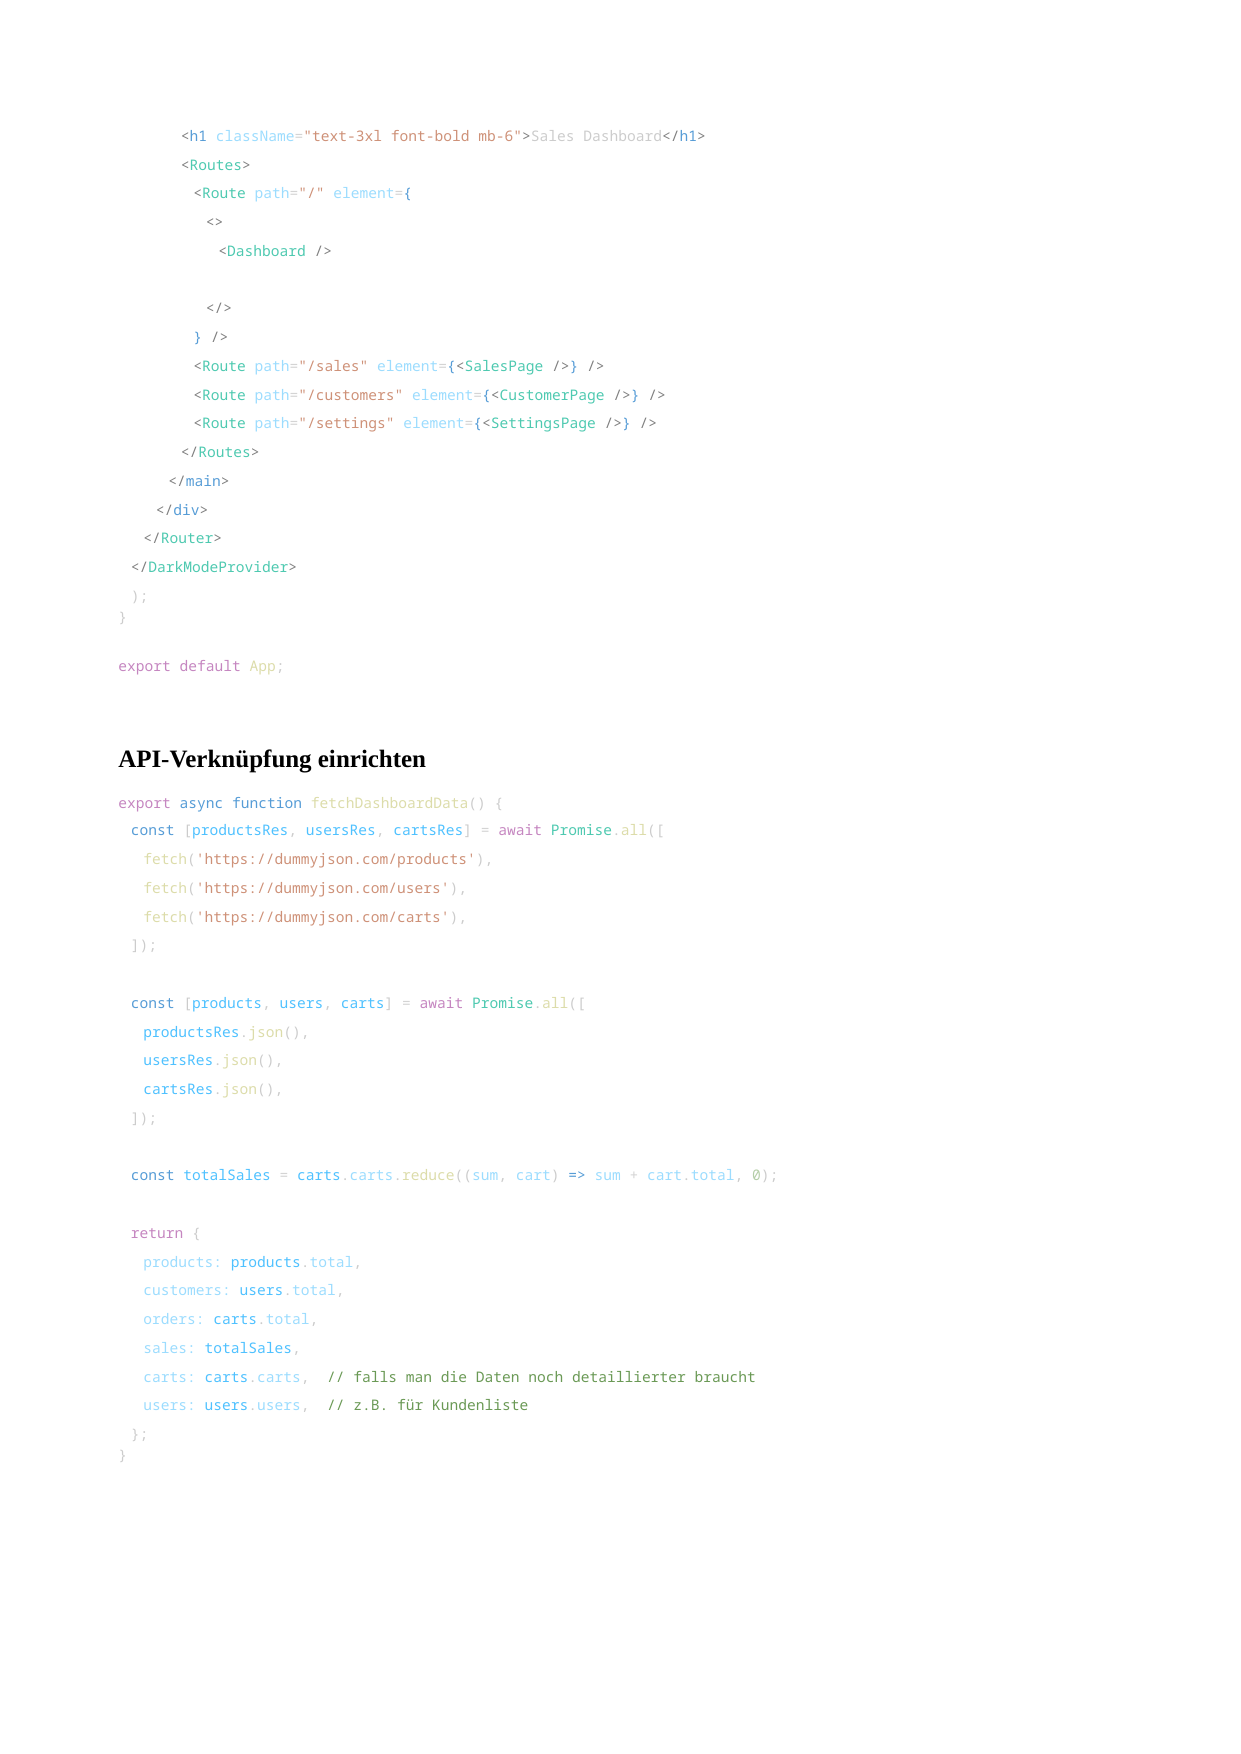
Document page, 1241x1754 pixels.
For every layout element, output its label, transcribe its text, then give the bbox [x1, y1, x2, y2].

text productsRes.json(), [118, 1014, 1122, 1042]
text ); [118, 578, 1122, 607]
text const [productsRes, usersRes, cartsRes] = await Promise.all([ [118, 812, 1122, 841]
text fetch('https://dummyjson.com/carts'), [118, 899, 1122, 927]
text <Route path="/settings" element={<SettingsPage />} /> [118, 406, 1122, 434]
text sales: totalSales, [118, 1330, 1122, 1359]
text usersRes.json(), [118, 1042, 1122, 1071]
text const [products, users, carts] = await Promise.all([ [118, 985, 1122, 1014]
text carts: carts.carts, // falls man die Daten noch detaillierter braucht [118, 1359, 1122, 1387]
text fetch('https://dummyjson.com/users'), [118, 870, 1122, 899]
text <> [118, 204, 1122, 233]
text <Route path="/customers" element={<CustomerPage />} /> [118, 377, 1122, 406]
text </Router> [118, 521, 1122, 549]
text fetch('https://dummyjson.com/products'), [118, 841, 1122, 870]
text API-Verknüpfung einrichten export async function fetchDashboardData() { [118, 744, 1122, 812]
text </div> [118, 492, 1122, 521]
text <h1 className="text-3xl font-bold mb-6">Sales Dashboard</h1> [118, 118, 1122, 147]
text <Route path="/" element={ [118, 176, 1122, 204]
text <Routes> [118, 147, 1122, 176]
text orders: carts.total, [118, 1301, 1122, 1330]
text } [118, 1445, 1122, 1465]
text ]); [118, 927, 1122, 956]
text </Routes> [118, 434, 1122, 463]
text customers: users.total, [118, 1272, 1122, 1301]
text </> [118, 291, 1122, 319]
text } [118, 607, 1122, 627]
text cartsRes.json(), [118, 1071, 1122, 1100]
text products: products.total, [118, 1244, 1122, 1272]
text </main> [118, 463, 1122, 492]
text export default App; [118, 656, 1122, 675]
text }; [118, 1416, 1122, 1445]
text <Route path="/sales" element={<SalesPage />} /> [118, 348, 1122, 377]
text ]); [118, 1100, 1122, 1129]
text <Dashboard /> [118, 233, 1122, 262]
text } /> [118, 319, 1122, 348]
text </DarkModeProvider> [118, 549, 1122, 578]
text users: users.users, // z.B. für Kundenliste [118, 1387, 1122, 1416]
text return { [118, 1215, 1122, 1244]
text const totalSales = carts.carts.reduce((sum, cart) => sum + cart.total, 0); [118, 1157, 1122, 1186]
